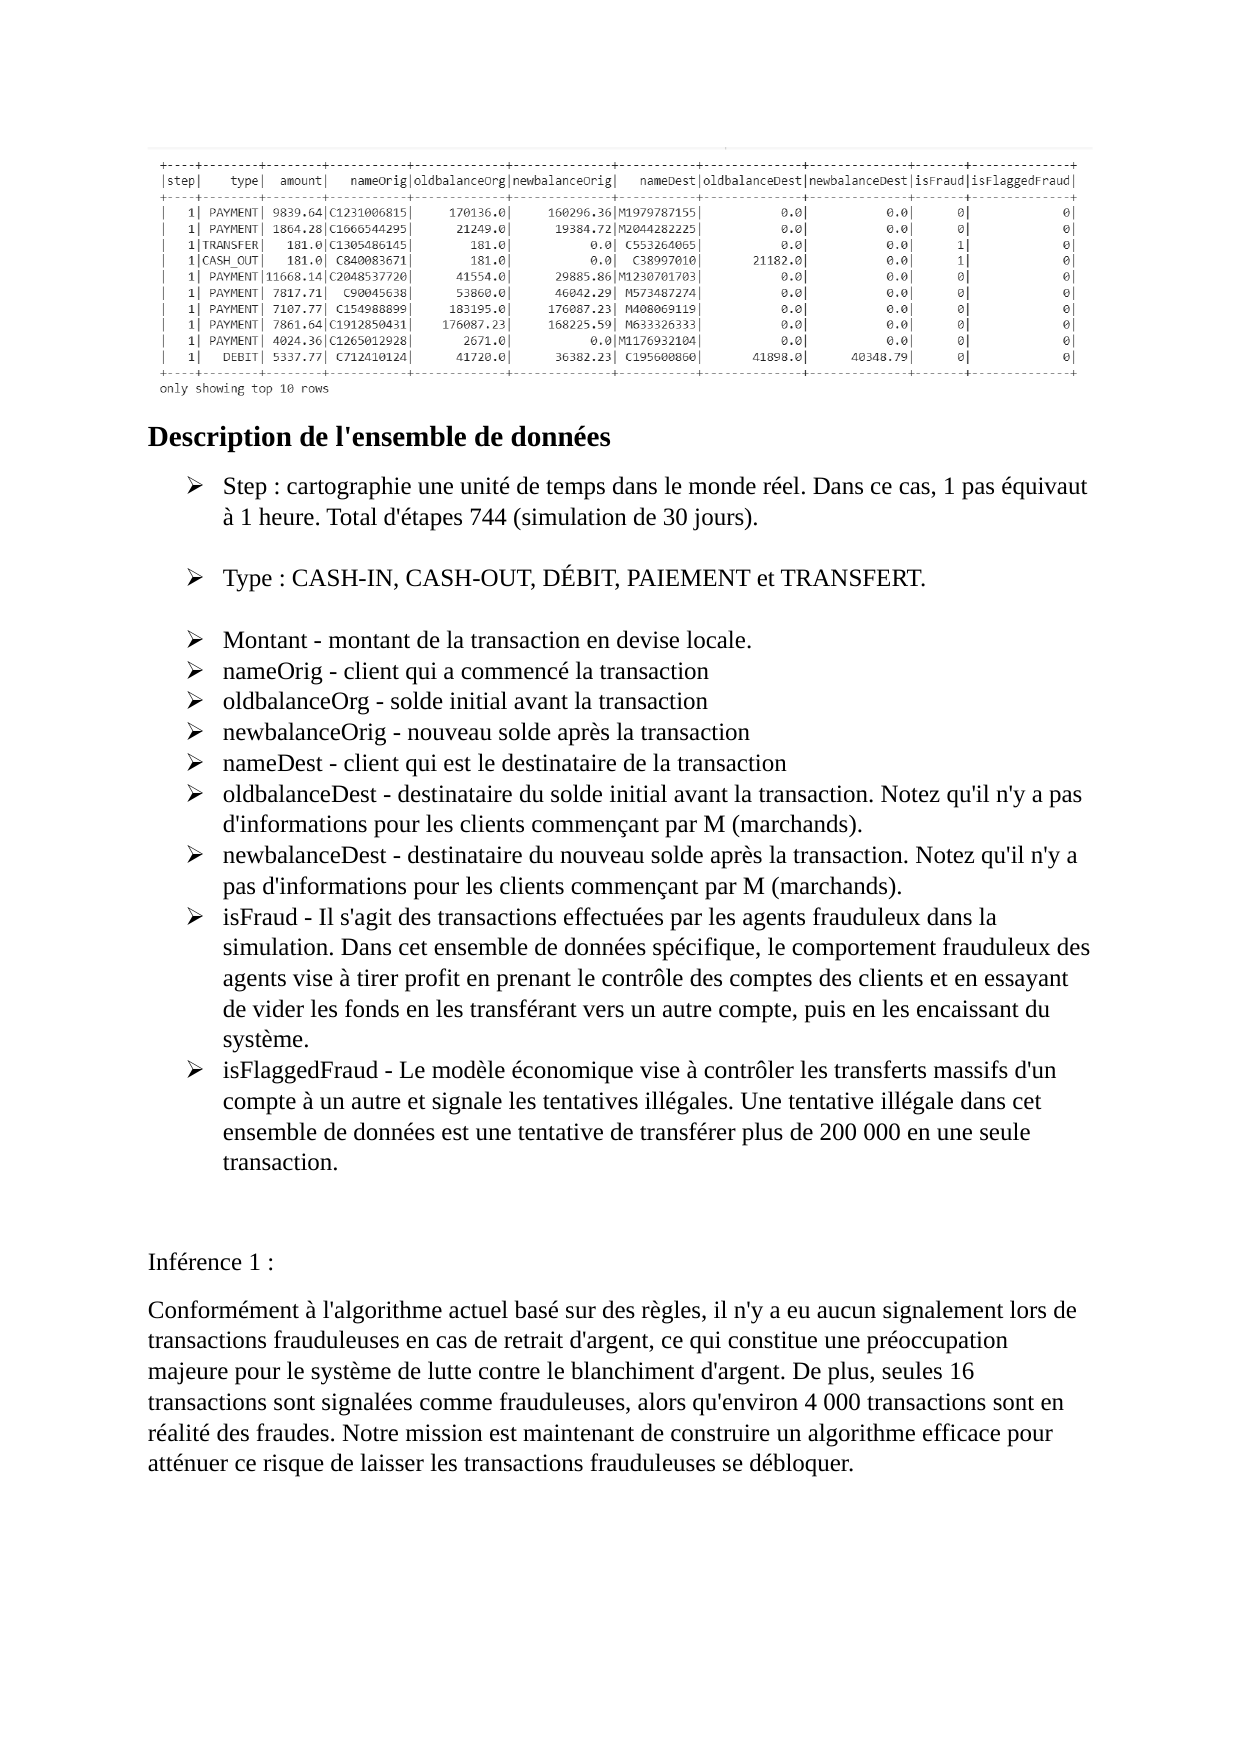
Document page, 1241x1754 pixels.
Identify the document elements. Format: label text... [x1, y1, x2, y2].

list newbalanceDest - destinataire du nouveau solde après la transaction. Notez qu'il n'y a pas d'informations pour les clients commençant par M (marchands). [185, 840, 1093, 899]
text Description de l'ensemble de données [148, 419, 1093, 452]
list oldbalanceDest - destinataire du solde initial avant la transaction. Notez qu'il n'y a pas d'informations pour les clients commençant par M (marchands). [185, 779, 1093, 838]
list Montant - montant de la transaction en devise locale. [185, 625, 1093, 654]
list newbalanceOrig - nouveau solde après la transaction [185, 717, 1093, 746]
list Type : CASH-IN, CASH-OUT, DÉBIT, PAIEMENT et TRANSFERT. [185, 563, 1093, 592]
list nameOrig - client qui a commencé la transaction [185, 656, 1093, 684]
list isFraud - Il s'agit des transactions effectuées par les agents frauduleux dans la simulation. Dans cet ensemble de données spécifique, le comportement frauduleux des agents vise à tirer profit en prenant le contrôle des comptes des clients et en essayant de vider les fonds en les transférant vers un autre compte, puis en les encaissant du système. [185, 902, 1093, 1053]
text Inférence 1 : [148, 1247, 1093, 1276]
list Step : cartographie une unité de temps dans le monde réel. Dans ce cas, 1 pas équivaut à 1 heure. Total d'étapes 744 (simulation de 30 jours). [185, 471, 1093, 531]
text Conformément à l'algorithme actuel basé sur des règles, il n'y a eu aucun signalement lors de transactions frauduleuses en cas de retrait d'argent, ce qui constitue une préoccupation majeure pour le système de lutte contre le blanchiment d'argent. De plus, seules 16 transactions sont signalées comme frauduleuses, alors qu'environ 4 000 transactions sont en réalité des fraudes. Notre mission est maintenant de construire un algorithme efficace pour atténuer ce risque de laisser les transactions frauduleuses se débloquer. [148, 1295, 1093, 1477]
list nameDest - client qui est le destinataire de la transaction [185, 748, 1093, 777]
list oldbalanceOrg - solde initial avant la transaction [185, 686, 1093, 715]
list isFlaggedFraud - Le modèle économique vise à contrôler les transferts massifs d'un compte à un autre et signale les tentatives illégales. Une tentative illégale dans cet ensemble de données est une tentative de transférer plus de 200 000 en une seule transaction. [185, 1055, 1093, 1176]
